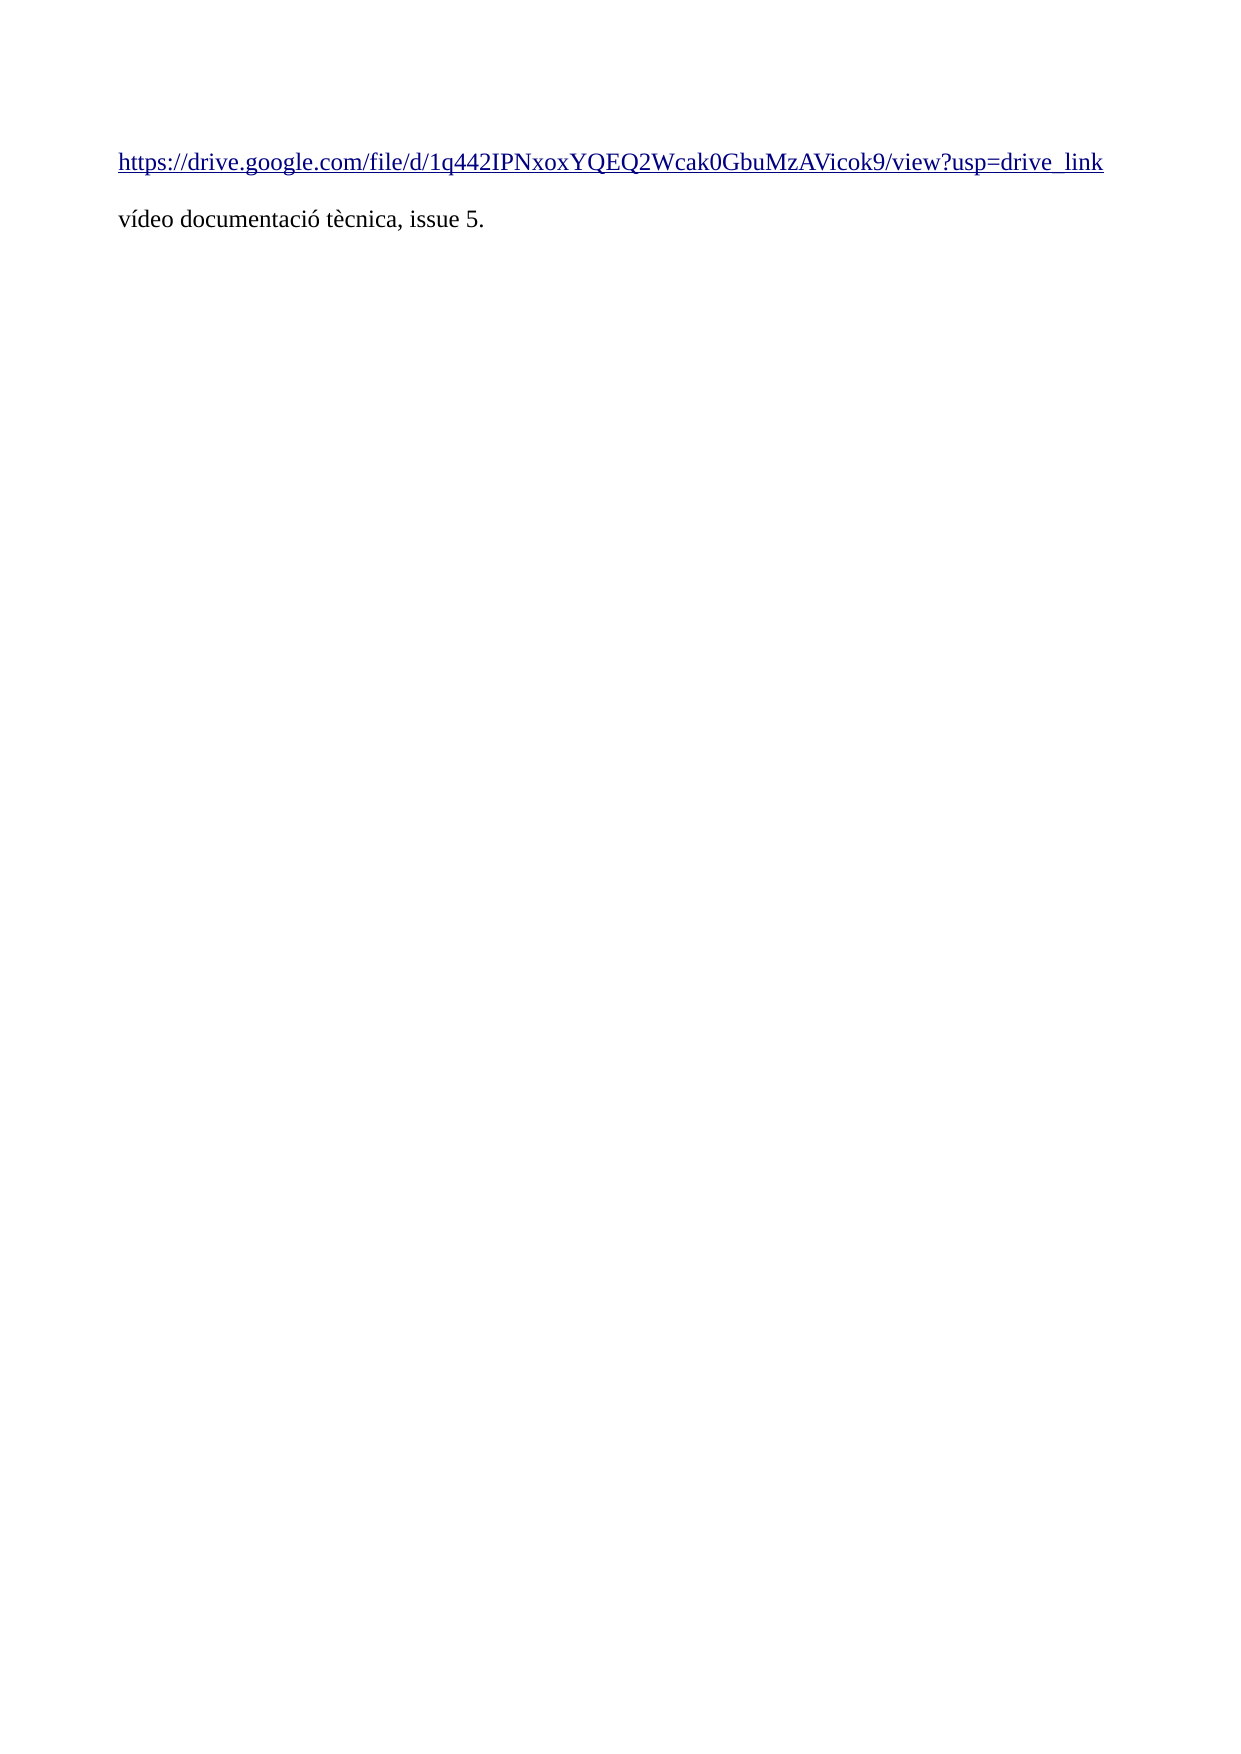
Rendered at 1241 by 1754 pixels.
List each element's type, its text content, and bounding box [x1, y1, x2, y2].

text vídeo documentació tècnica, issue 5. [118, 204, 1122, 233]
text https://drive.google.com/file/d/1q442IPNxoxYQEQ2Wcak0GbuMzAVicok9/view?usp=drive_link [118, 147, 1122, 176]
